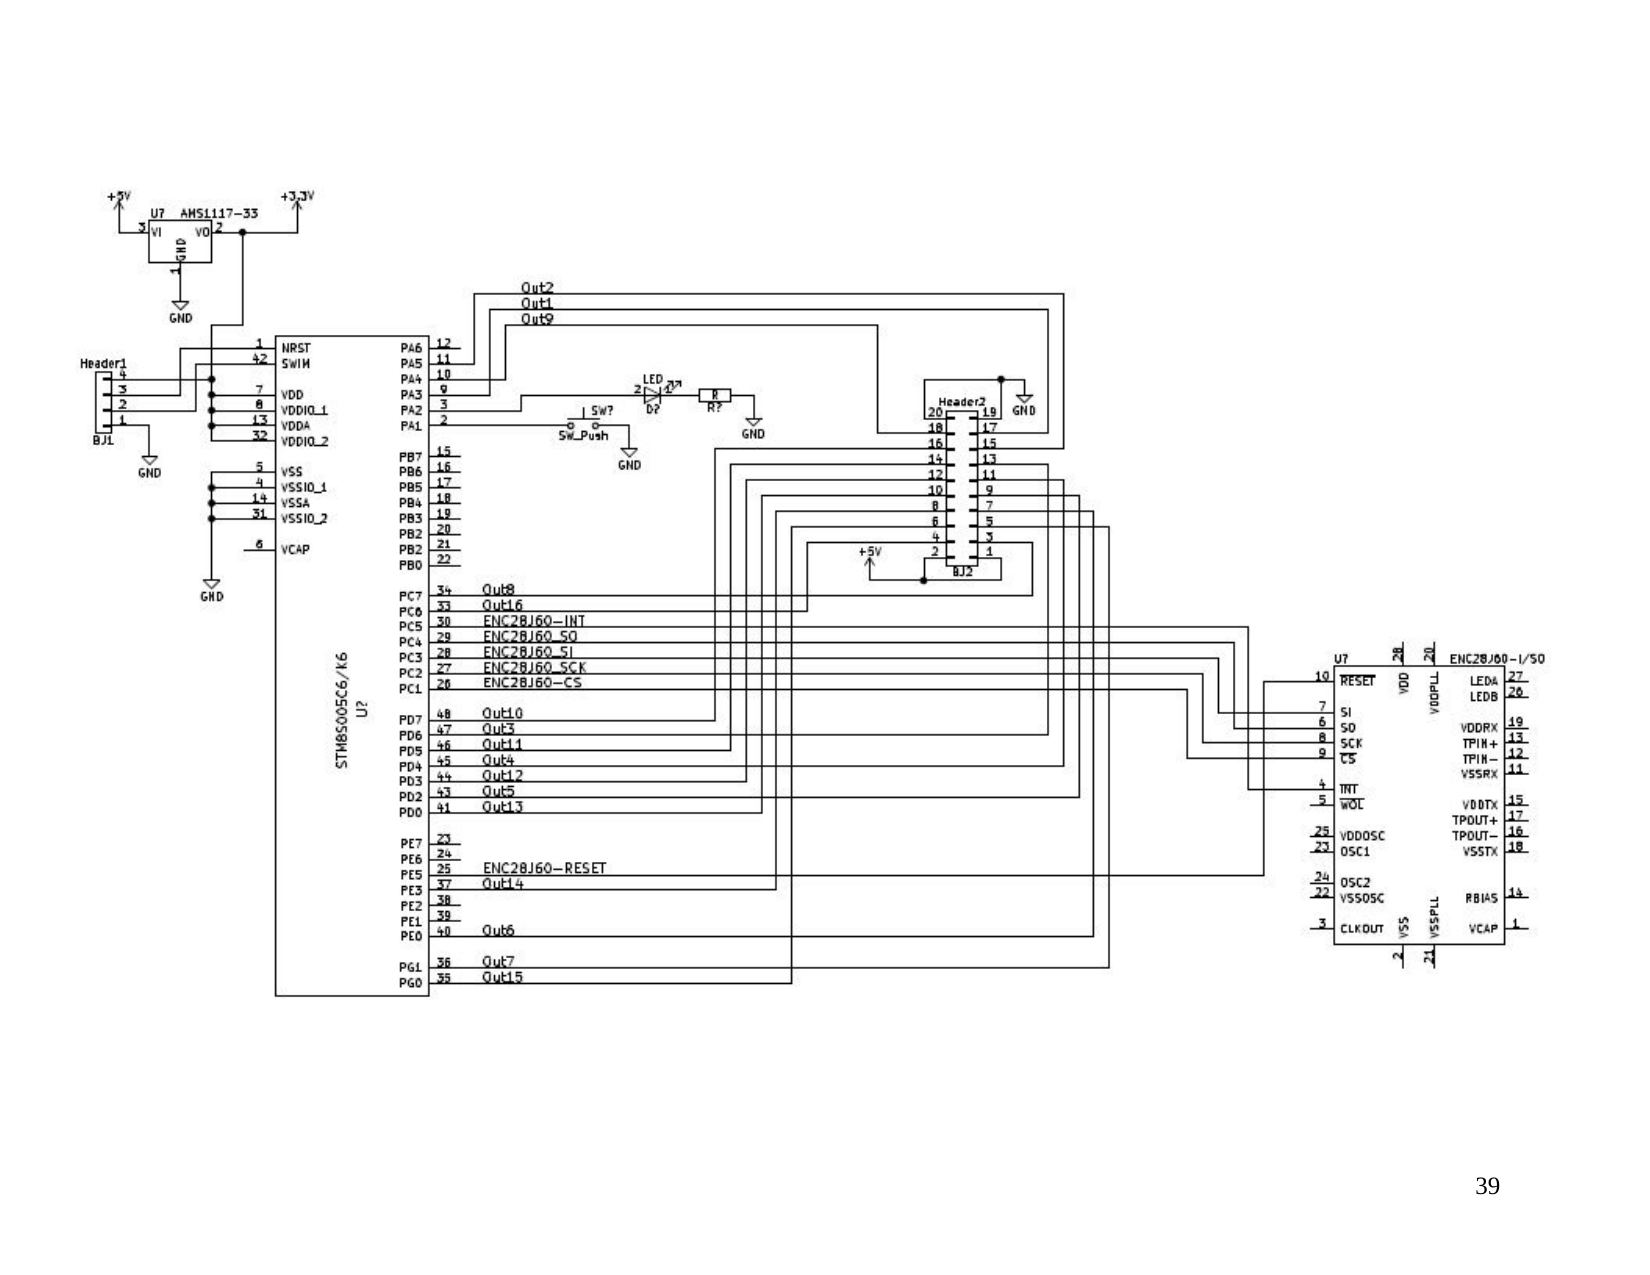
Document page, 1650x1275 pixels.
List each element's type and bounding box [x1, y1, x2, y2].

picture [75, 187, 1551, 1008]
